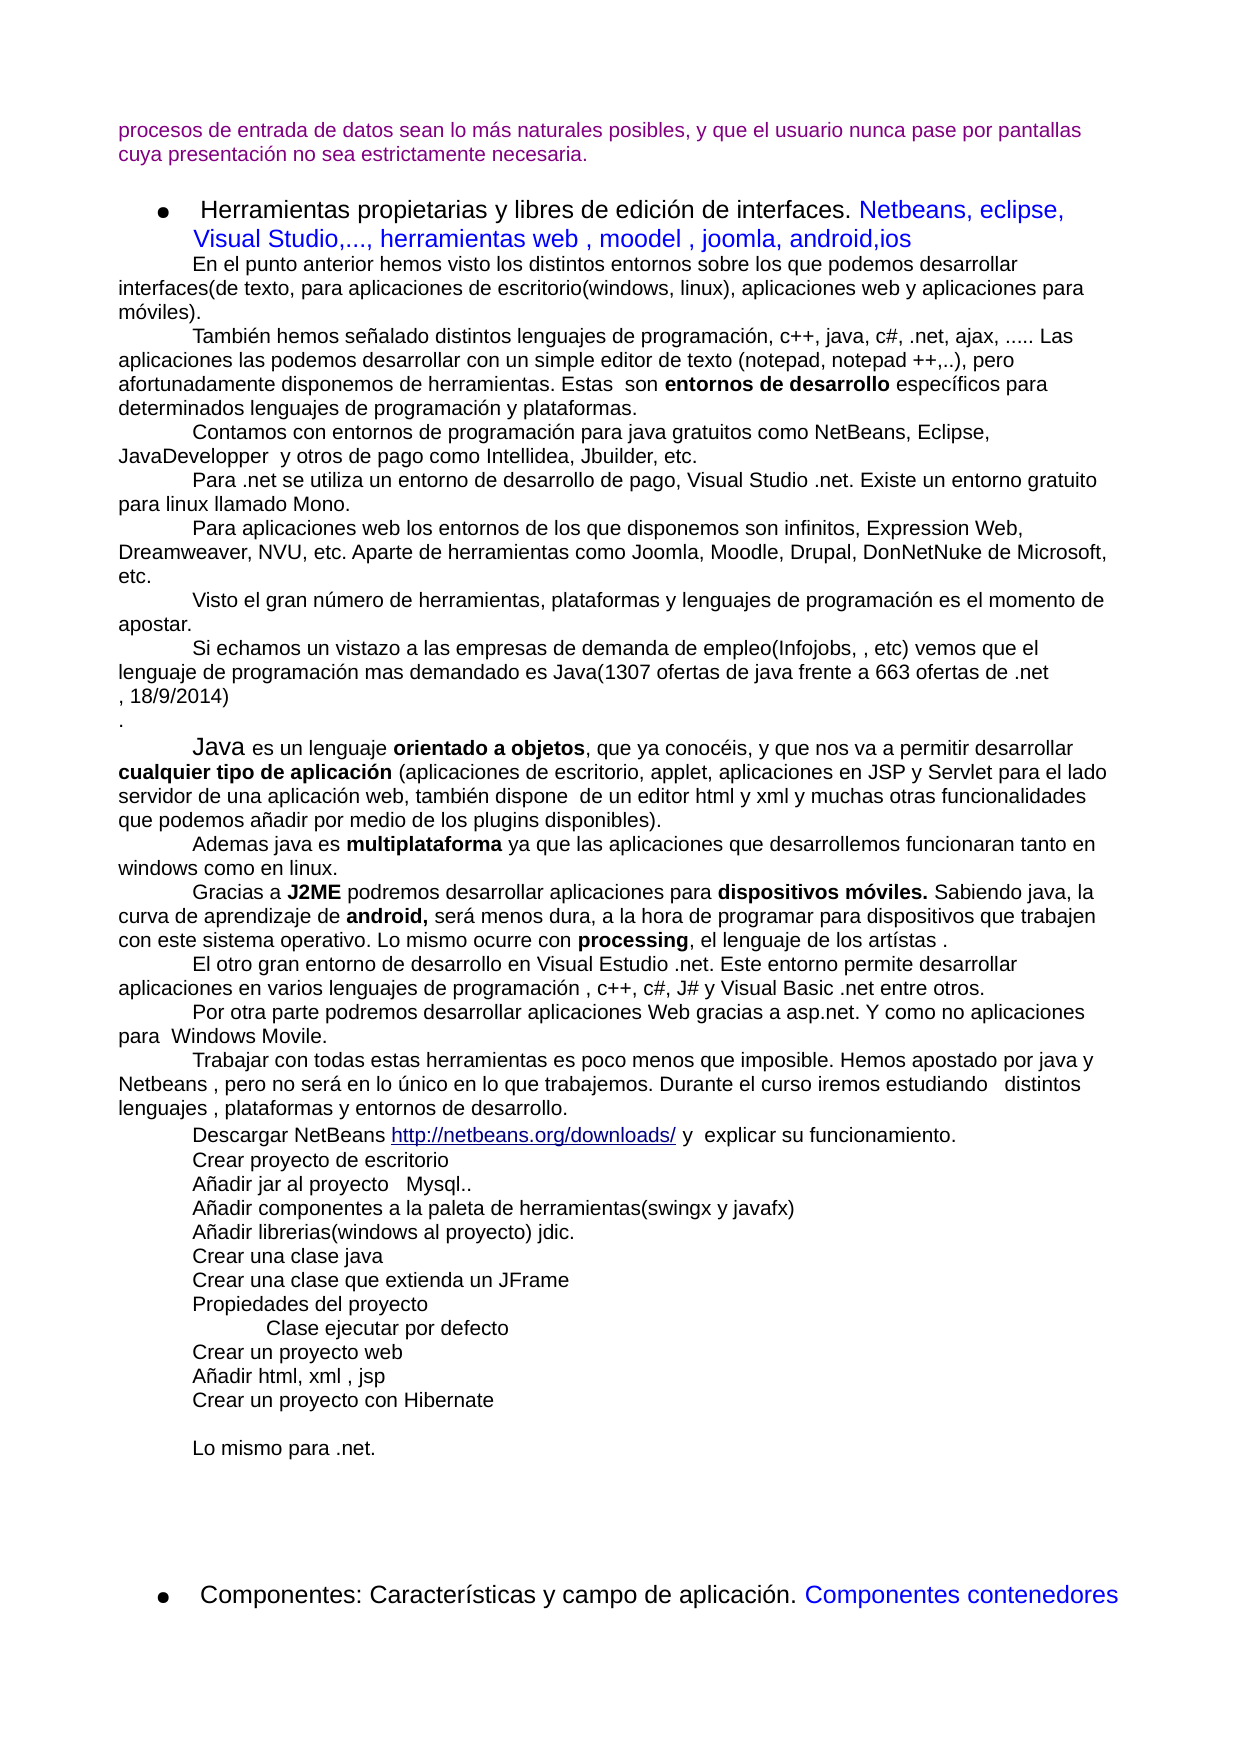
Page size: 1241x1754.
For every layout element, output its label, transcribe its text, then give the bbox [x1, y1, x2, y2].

text Contamos con entornos de programación para java gratuitos como NetBeans, Eclipse, JavaDevelopper y otros de pago como Intellidea, Jbuilder, etc. [118, 420, 1122, 468]
text Clase ejecutar por defecto [118, 1316, 1122, 1340]
text Para .net se utiliza un entorno de desarrollo de pago, Visual Studio .net. Existe un entorno gratuito para linux llamado Mono. [118, 468, 1122, 516]
text Ademas java es multiplataforma ya que las aplicaciones que desarrollemos funcionaran tanto en windows como en linux. [118, 832, 1122, 880]
text Descargar NetBeans http://netbeans.org/downloads/ y explicar su funcionamiento. [118, 1119, 1122, 1148]
text Si echamos un vistazo a las empresas de demanda de empleo(Infojobs, , etc) vemos que el lenguaje de programación mas demandado es Java(1307 ofertas de java frente a 663 ofertas de .net [118, 636, 1122, 683]
text procesos de entrada de datos sean lo más naturales posibles, y que el usuario nunca pase por pantallas cuya presentación no sea estrictamente necesaria. [118, 118, 1122, 166]
text Lo mismo para .net. [118, 1436, 1122, 1460]
text Propiedades del proyecto [118, 1292, 1122, 1316]
text Trabajar con todas estas herramientas es poco menos que imposible. Hemos apostado por java y [118, 1048, 1122, 1072]
text Netbeans , pero no será en lo único en lo que trabajemos. Durante el curso iremos estudiando distintos lenguajes , plataformas y entornos de desarrollo. [118, 1072, 1122, 1119]
text En el punto anterior hemos visto los distintos entornos sobre los que podemos desarrollar interfaces(de texto, para aplicaciones de escritorio(windows, linux), aplicaciones web y aplicaciones para móviles). [118, 252, 1122, 324]
text Añadir componentes a la paleta de herramientas(swingx y javafx) [118, 1196, 1122, 1220]
text Añadir html, xml , jsp [118, 1364, 1122, 1388]
text , 18/9/2014) [118, 683, 1122, 707]
text . [118, 707, 1122, 731]
list Herramientas propietarias y libres de edición de interfaces. Netbeans, eclipse, Visual Studio,..., herramientas web , moodel , joomla, android,ios [156, 195, 1122, 252]
text Añadir librerias(windows al proyecto) jdic. [118, 1220, 1122, 1244]
text El otro gran entorno de desarrollo en Visual Estudio .net. Este entorno permite desarrollar aplicaciones en varios lenguajes de programación , c++, c#, J# y Visual Basic .net entre otros. [118, 952, 1122, 1000]
text Visto el gran número de herramientas, plataformas y lenguajes de programación es el momento de apostar. [118, 588, 1122, 636]
list Componentes: Características y campo de aplicación. Componentes contenedores [156, 1579, 1122, 1608]
text Añadir jar al proyecto Mysql.. [118, 1172, 1122, 1196]
text Crear un proyecto web [118, 1340, 1122, 1364]
text Crear una clase java [118, 1244, 1122, 1268]
text Java es un lenguaje orientado a objetos, que ya conocéis, y que nos va a permitir desarrollar cualquier tipo de aplicación (aplicaciones de escritorio, applet, aplicaciones en JSP y Servlet para el lado servidor de una aplicación web, también dispone de un editor html y xml y muchas otras funcionalidades que podemos añadir por medio de los plugins disponibles). [118, 731, 1122, 832]
text Crear proyecto de escritorio [118, 1148, 1122, 1172]
text Para aplicaciones web los entornos de los que disponemos son infinitos, Expression Web, Dreamweaver, NVU, etc. Aparte de herramientas como Joomla, Moodle, Drupal, DonNetNuke de Microsoft, etc. [118, 516, 1122, 588]
text Crear una clase que extienda un JFrame [118, 1268, 1122, 1292]
text Crear un proyecto con Hibernate [118, 1388, 1122, 1412]
text También hemos señalado distintos lenguajes de programación, c++, java, c#, .net, ajax, ..... Las aplicaciones las podemos desarrollar con un simple editor de texto (notepad, notepad ++,..), pero afortunadamente disponemos de herramientas. Estas son entornos de desarrollo específicos para determinados lenguajes de programación y plataformas. [118, 324, 1122, 420]
text Por otra parte podremos desarrollar aplicaciones Web gracias a asp.net. Y como no aplicaciones para Windows Movile. [118, 1000, 1122, 1048]
text Gracias a J2ME podremos desarrollar aplicaciones para dispositivos móviles. Sabiendo java, la curva de aprendizaje de android, será menos dura, a la hora de programar para dispositivos que trabajen con este sistema operativo. Lo mismo ocurre con processing, el lenguaje de los artístas . [118, 880, 1122, 952]
